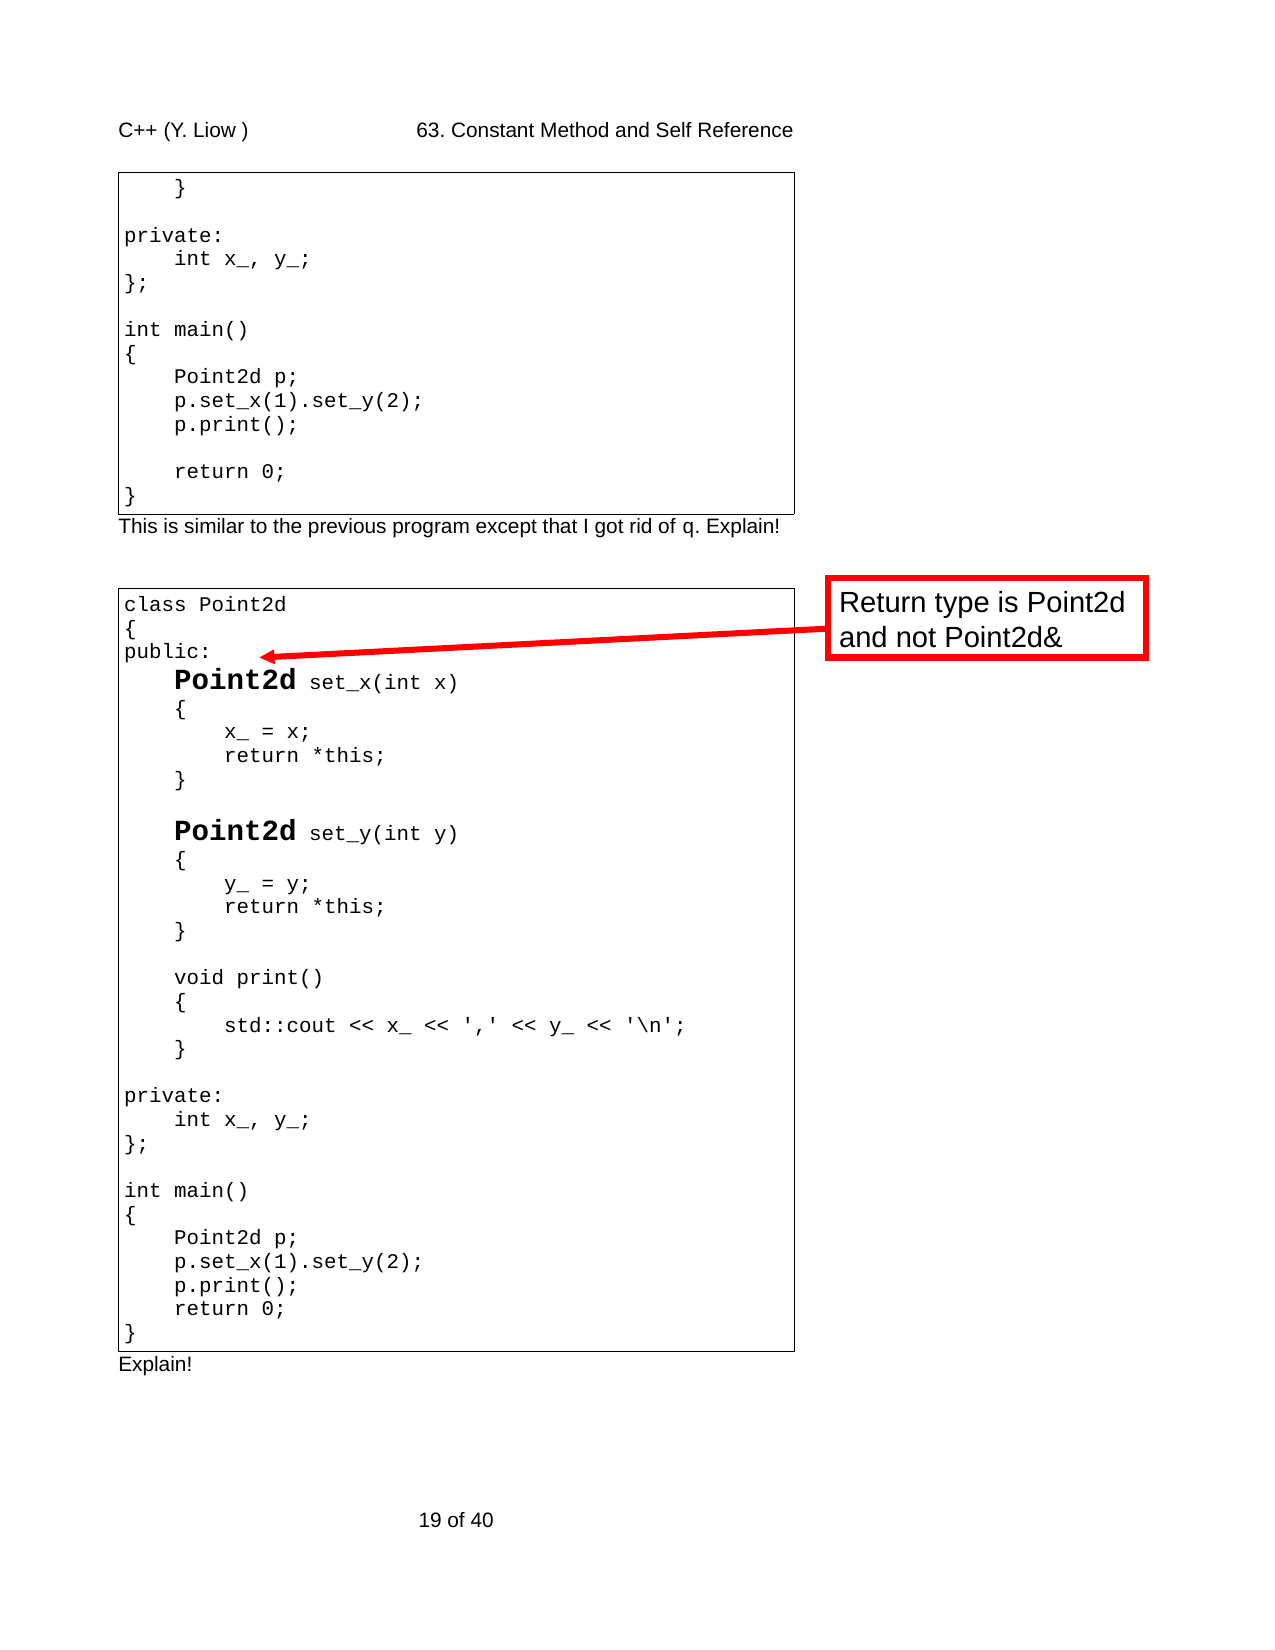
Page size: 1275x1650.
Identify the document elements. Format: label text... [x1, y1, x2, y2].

text This is similar to the previous program except that I got rid of q. Explain! [118, 515, 794, 540]
table_header } private: int x_, y_; }; int main() { Point2d p; p.set_x(1).set_y(2); p.print(); return 0; } [119, 173, 794, 514]
table_header class Point2d { public: Point2d set_x(int x) { x_ = x; return *this; } Point2d set_y(int y) { y_ = y; return *this; } void print() { std::cout << x_ << ',' << y_ << '\n'; } private: int x_, y_; }; int main() { Point2d p; p.set_x(1).set_y(2); p.print(); return 0; } [119, 589, 794, 1351]
text Explain! [118, 1352, 794, 1375]
